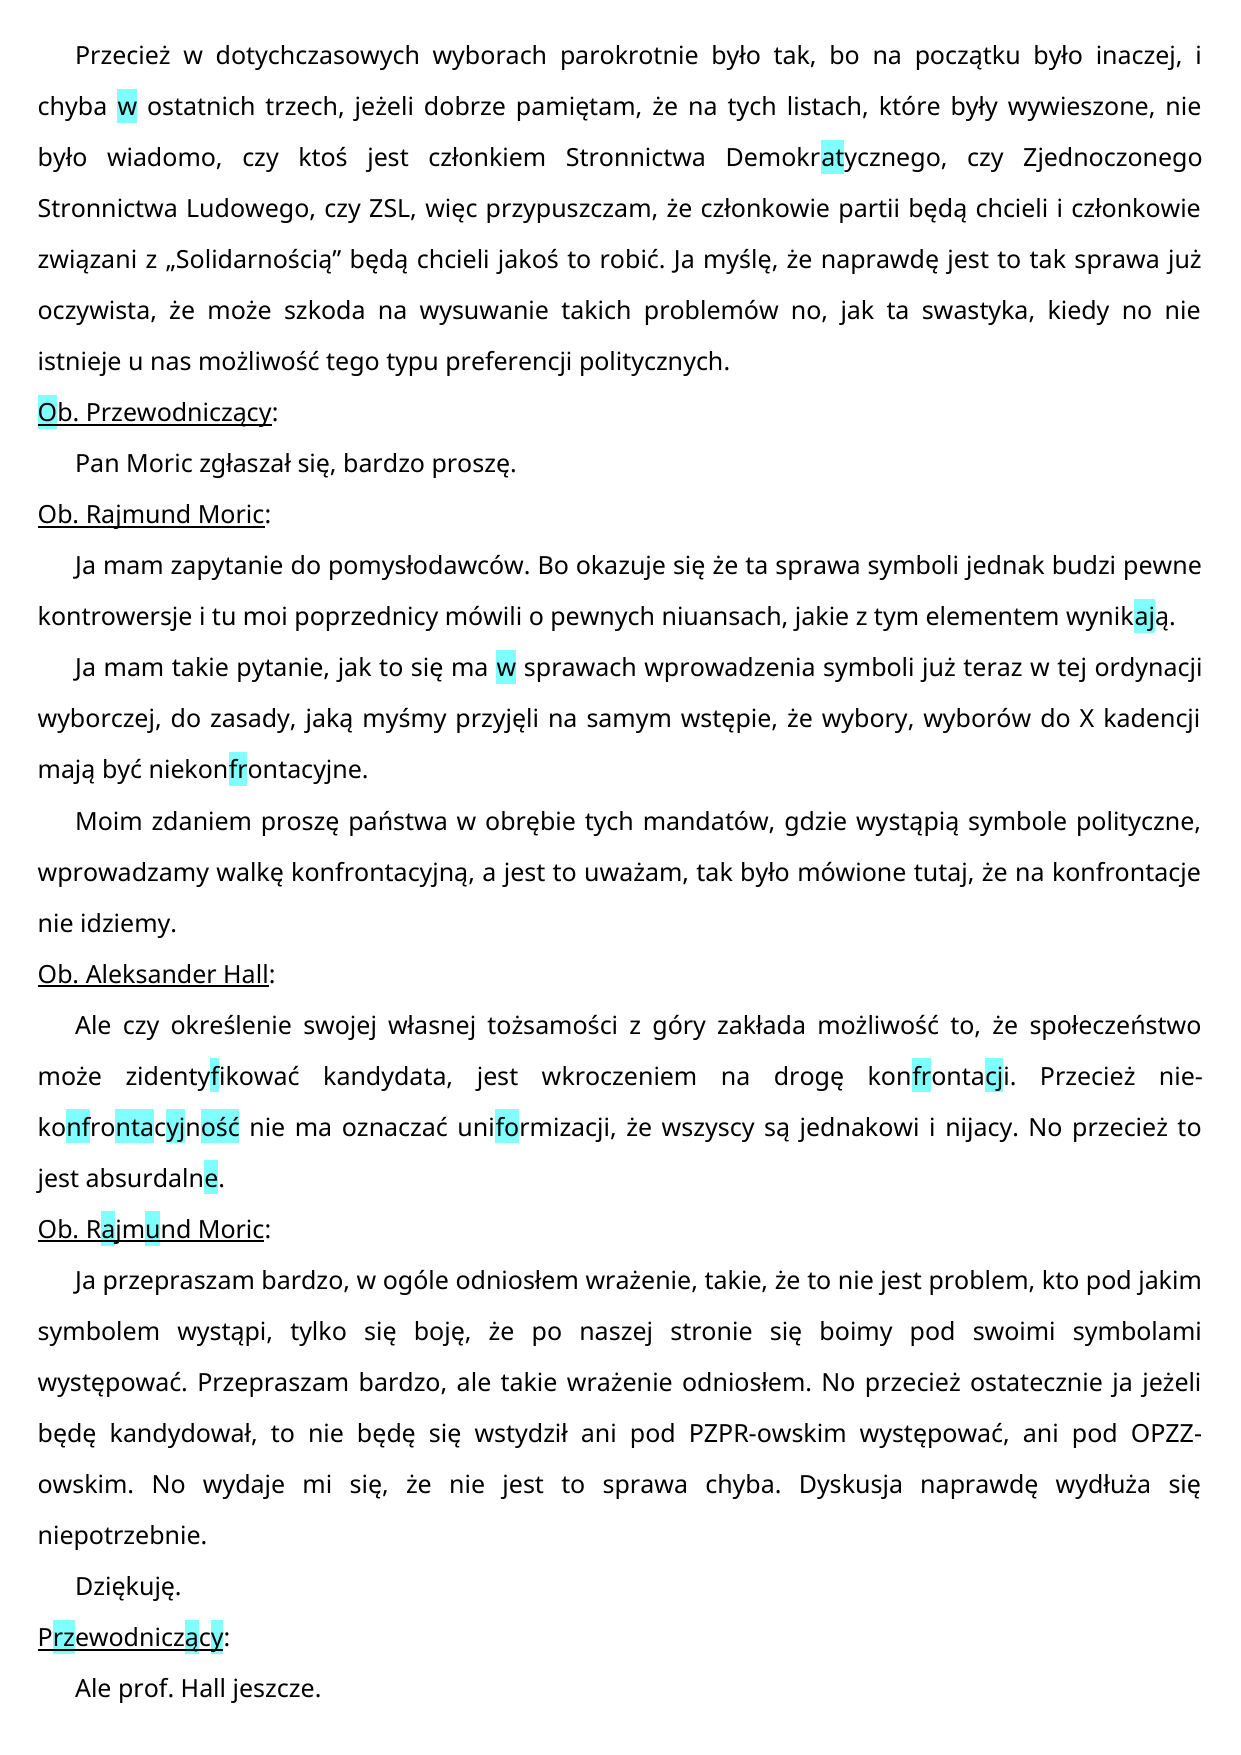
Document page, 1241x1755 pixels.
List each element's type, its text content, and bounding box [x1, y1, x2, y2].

text Pan Moric zgłaszał się, bardzo proszę. [37, 446, 1203, 480]
text Przewodniczący: [37, 1620, 1203, 1654]
text Ja przepraszam bardzo, w ogóle odniosłem wrażenie, takie, że to nie jest problem, kto pod jakim symbolem wystąpi, tylko się boję, że po naszej stronie się boimy pod swoimi symbolami występować. Przepraszam bardzo, ale takie wrażenie odniosłem. No przecież ostatecznie ja jeżeli będę kandydował, to nie będę się wstydził ani pod PZPR-owskim występować, ani pod OPZZ-owskim. No wydaje mi się, że nie jest to sprawa chyba. Dyskusja naprawdę wydłuża się niepotrzebnie. [37, 1262, 1203, 1552]
text Przecież w dotychczasowych wyborach parokrotnie było tak, bo na początku było inaczej, i chyba w ostatnich trzech, jeżeli dobrze pamiętam, że na tych listach, które były wywieszone, nie było wiadomo, czy ktoś jest członkiem Stronnictwa Demokratycznego, czy Zjednoczonego Stronnictwa Ludowego, czy ZSL, więc przypuszczam, że członkowie partii będą chcieli i członkowie związani z „Solidarnością” będą chcieli jakoś to robić. Ja myślę, że naprawdę jest to tak sprawa już oczywista, że może szkoda na wysuwanie takich problemów no, jak ta swastyka, kiedy no nie istnieje u nas możliwość tego typu preferencji politycznych. [37, 37, 1203, 378]
text Ob. Rajmund Moric: [37, 497, 1203, 531]
text Ob. Rajmund Moric: [37, 1211, 1203, 1246]
text Ob. Przewodniczący: [37, 395, 1203, 429]
text Ale czy określenie swojej własnej tożsamości z góry zakłada możliwość to, że społeczeństwo może zidentyfikować kandydata, jest wkroczeniem na drogę konfrontacji. Przecież nie-konfrontacyjność nie ma oznaczać uniformizacji, że wszyscy są jednakowi i nijacy. No przecież to jest absurdalne. [37, 1007, 1203, 1194]
text Dziękuję. [37, 1569, 1203, 1603]
text Moim zdaniem proszę państwa w obrębie tych mandatów, gdzie wystąpią symbole polityczne, wprowadzamy walkę konfrontacyjną, a jest to uważam, tak było mówione tutaj, że na konfrontacje nie idziemy. [37, 803, 1203, 939]
text Ale prof. Hall jeszcze. [37, 1671, 1203, 1705]
text Ja mam takie pytanie, jak to się ma w sprawach wprowadzenia symboli już teraz w tej ordynacji wyborczej, do zasady, jaką myśmy przyjęli na samym wstępie, że wybory, wyborów do X kadencji mają być niekonfrontacyjne. [37, 650, 1203, 786]
text Ja mam zapytanie do pomysłodawców. Bo okazuje się że ta sprawa symboli jednak budzi pewne kontrowersje i tu moi poprzednicy mówili o pewnych niuansach, jakie z tym elementem wynikają. [37, 548, 1203, 633]
text Ob. Aleksander Hall: [37, 956, 1203, 990]
